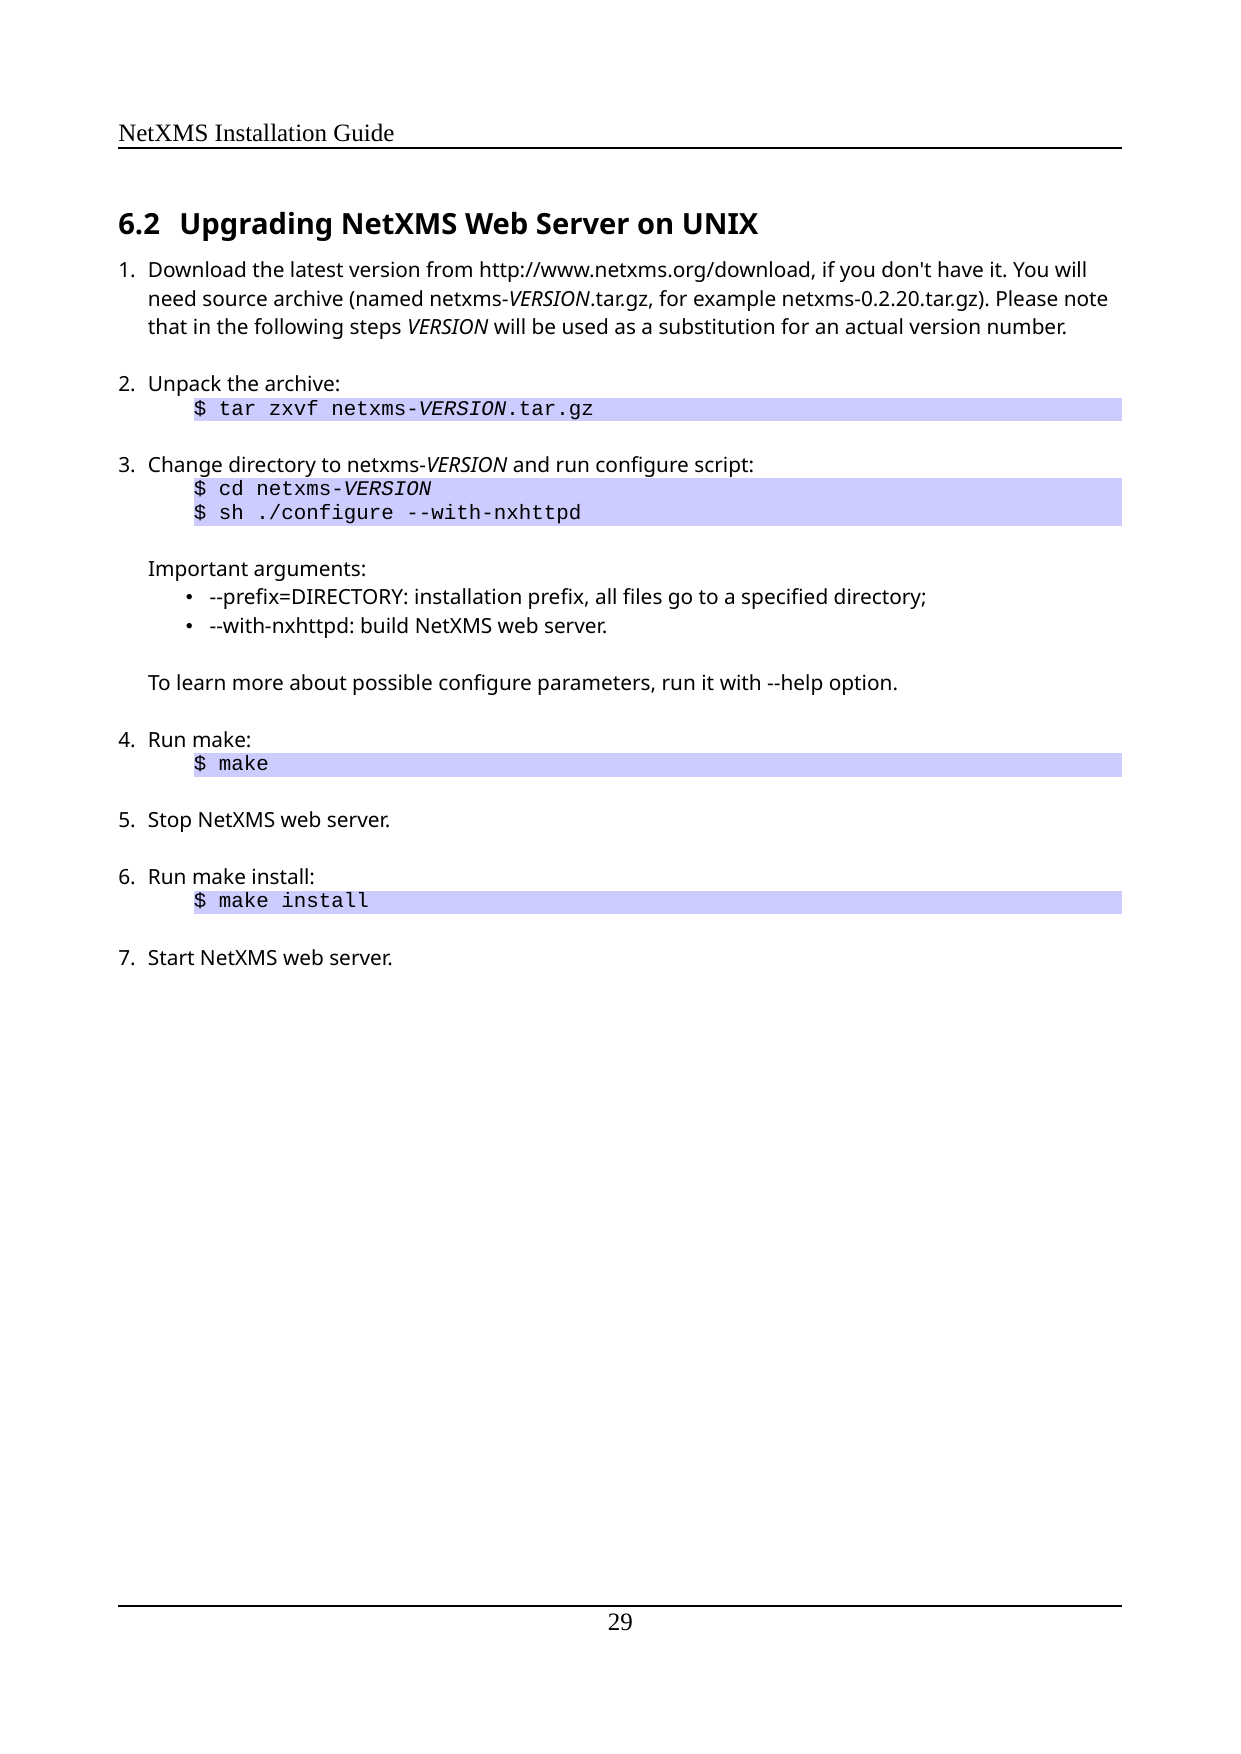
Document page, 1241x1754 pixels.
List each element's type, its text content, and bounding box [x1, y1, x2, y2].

text To learn more about possible configure parameters, run it with --help option. [148, 668, 1122, 696]
list Run make install: [118, 862, 1122, 891]
list Unpack the archive: [118, 369, 1122, 398]
text $ tar zxvf netxms-VERSION.tar.gz [194, 398, 1122, 421]
subtitle Upgrading NetXMS Web Server on UNIX [118, 203, 1122, 243]
text Important arguments: [148, 554, 1122, 582]
list Stop NetXMS web server. [118, 805, 1122, 834]
list --prefix=DIRECTORY: installation prefix, all files go to a specified directory; [186, 582, 1122, 611]
list Download the latest version from http://www.netxms.org/download, if you don't have it. You will need source archive (named netxms-VERSION.tar.gz, for example netxms-0.2.20.tar.gz). Please note that in the following steps VERSION will be used as a substitution for an actual version number. [118, 256, 1122, 341]
text $ sh ./configure --with-nxhttpd [194, 502, 1122, 526]
list Run make: [118, 725, 1122, 753]
text $ make [194, 753, 1122, 777]
text $ cd netxms-VERSION [194, 478, 1122, 502]
list Change directory to netxms-VERSION and run configure script: [118, 450, 1122, 478]
text $ make install [194, 891, 1122, 914]
list --with-nxhttpd: build NetXMS web server. [186, 611, 1122, 639]
list Start NetXMS web server. [118, 943, 1122, 971]
